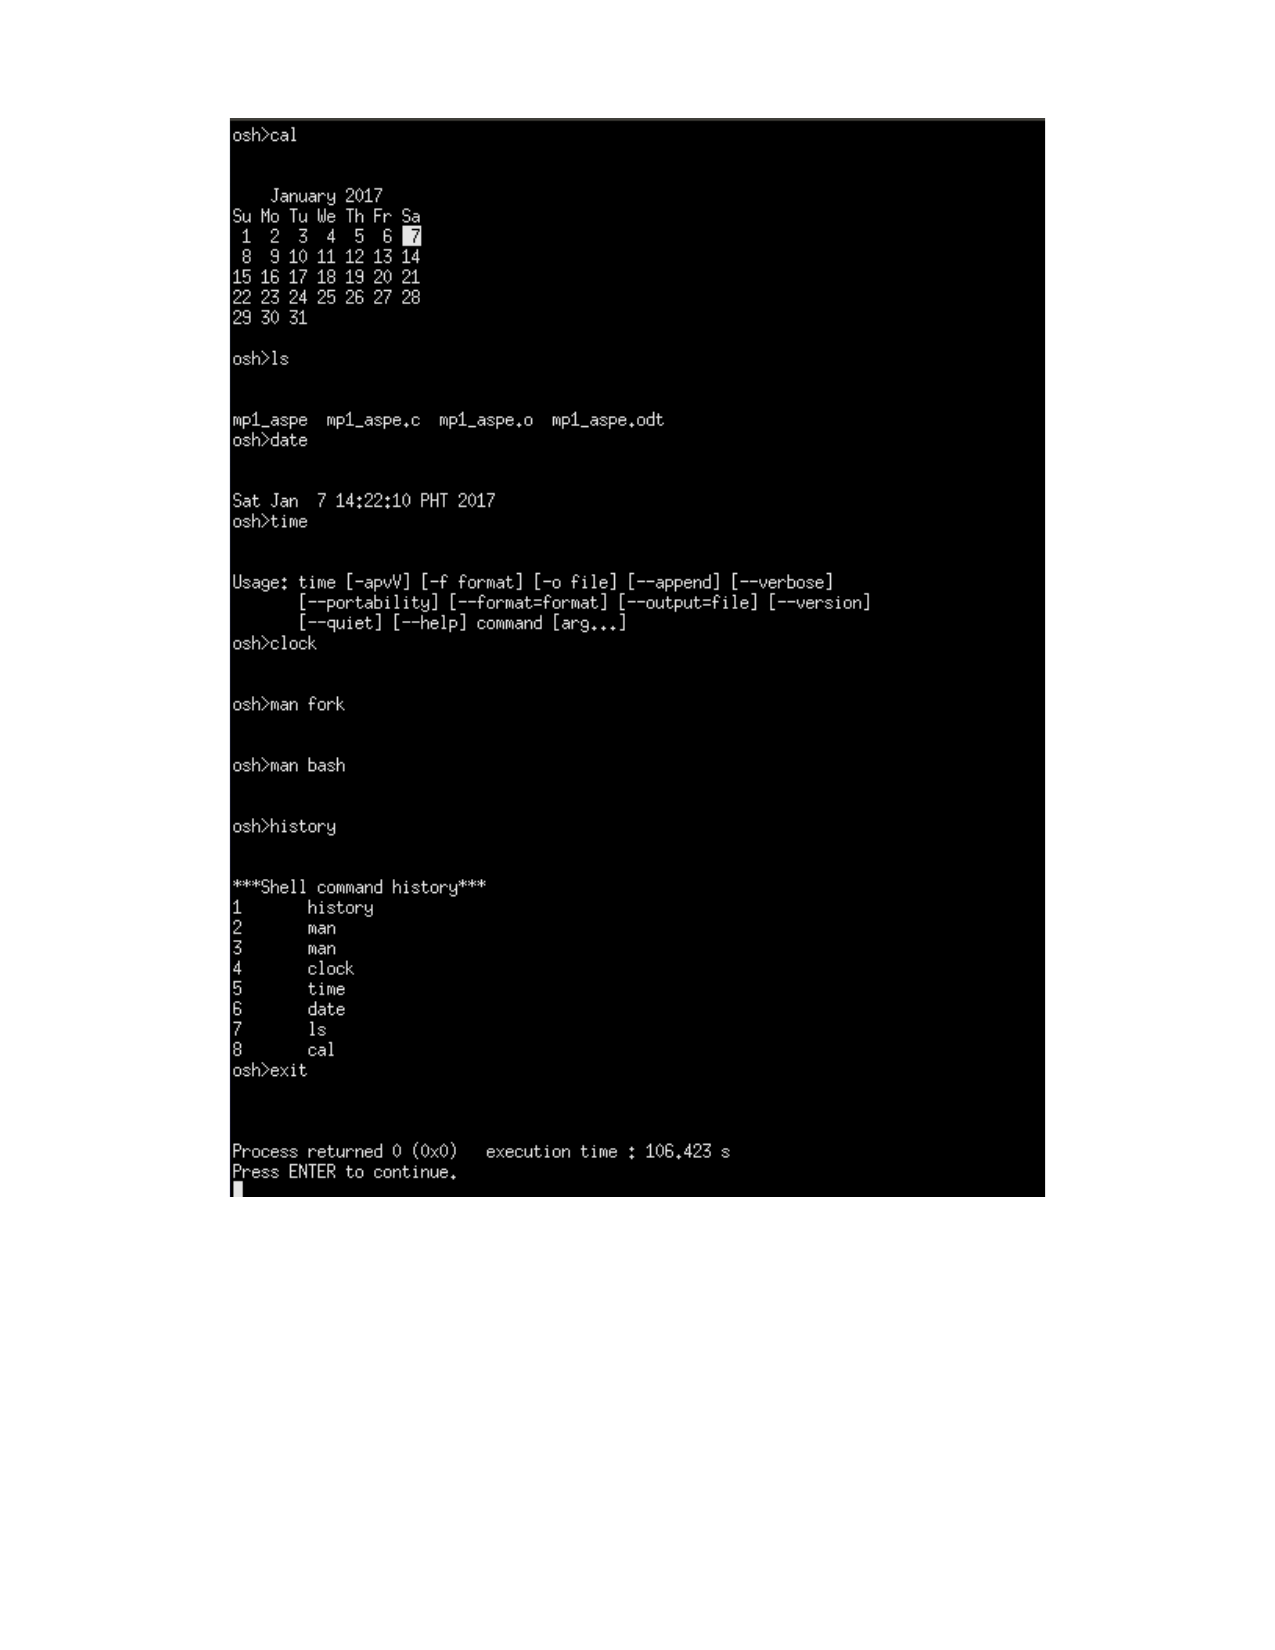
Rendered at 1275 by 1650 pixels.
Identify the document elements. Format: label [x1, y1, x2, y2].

picture [229, 118, 1046, 1197]
